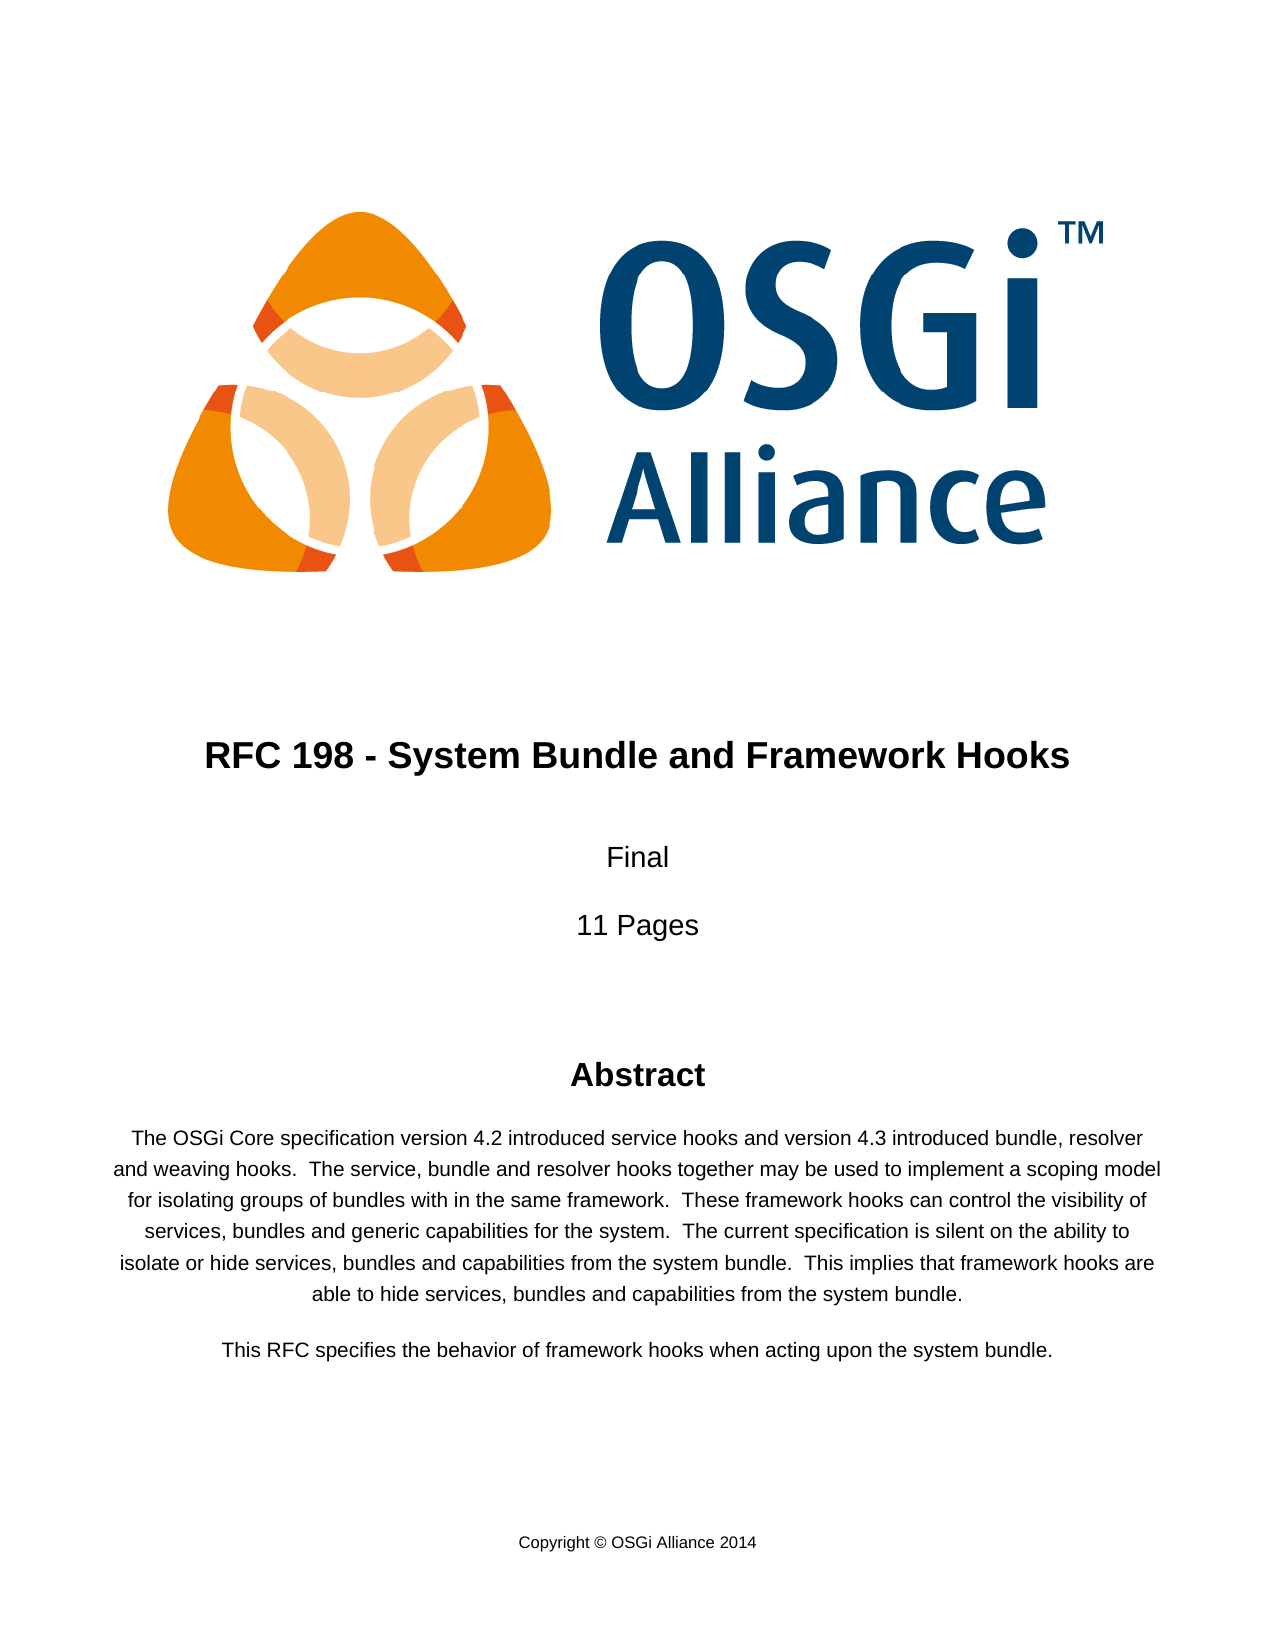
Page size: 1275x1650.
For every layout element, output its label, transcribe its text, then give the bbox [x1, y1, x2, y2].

title RFC 198 - System Bundle and Framework Hooks [112, 733, 1162, 776]
text This RFC specifies the behavior of framework hooks when acting upon the system bundle. [112, 1331, 1162, 1362]
text The OSGi Core specification version 4.2 introduced service hooks and version 4.3 introduced bundle, resolver and weaving hooks. The service, bundle and resolver hooks together may be used to implement a scoping model for isolating groups of bundles with in the same framework. These framework hooks can control the visibility of services, bundles and generic capabilities for the system. The current specification is silent on the ability to isolate or hide services, bundles and capabilities from the system bundle. This implies that framework hooks are able to hide services, bundles and capabilities from the system bundle. [112, 1118, 1162, 1306]
title Final 11 Pages [112, 841, 1162, 941]
text Abstract [112, 1055, 1162, 1093]
picture [112, 158, 1163, 626]
